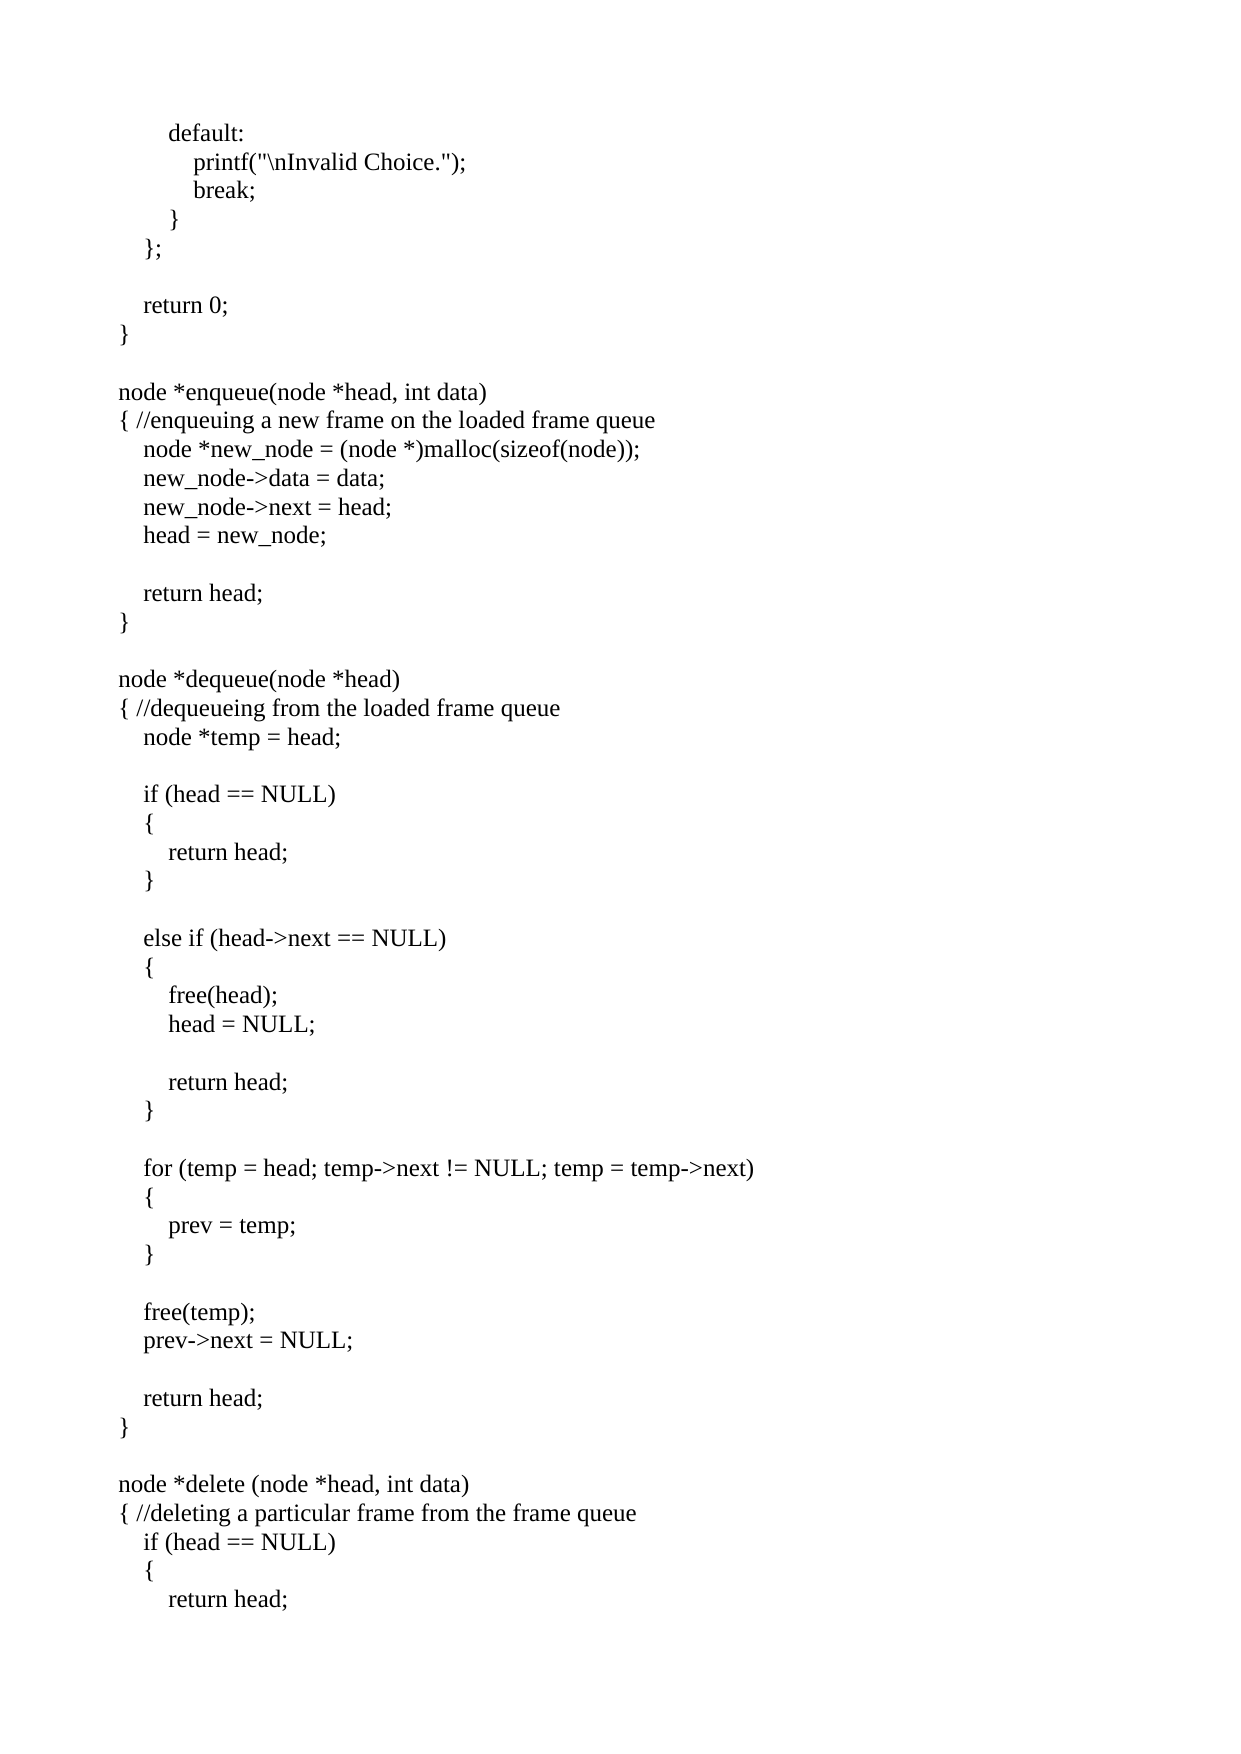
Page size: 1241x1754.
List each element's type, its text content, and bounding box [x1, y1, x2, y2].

text return head; [118, 1067, 1122, 1096]
text printf("\nInvalid Choice."); [118, 147, 1122, 176]
text } [118, 607, 1122, 636]
text node *delete (node *head, int data) [118, 1469, 1122, 1498]
text free(temp); [118, 1297, 1122, 1326]
text if (head == NULL) [118, 1527, 1122, 1556]
text new_node->data = data; [118, 463, 1122, 492]
text return 0; [118, 291, 1122, 319]
text default: [118, 118, 1122, 147]
text else if (head->next == NULL) [118, 923, 1122, 952]
text head = NULL; [118, 1009, 1122, 1038]
text } [118, 1096, 1122, 1124]
text { [118, 952, 1122, 981]
text return head; [118, 1584, 1122, 1613]
text return head; [118, 1383, 1122, 1412]
text { //dequeueing from the loaded frame queue [118, 693, 1122, 722]
text prev = temp; [118, 1211, 1122, 1239]
text }; [118, 233, 1122, 262]
text free(head); [118, 981, 1122, 1009]
text node *dequeue(node *head) [118, 664, 1122, 693]
text { [118, 808, 1122, 837]
text break; [118, 176, 1122, 204]
text { [118, 1556, 1122, 1584]
text } [118, 1412, 1122, 1441]
text head = new_node; [118, 521, 1122, 549]
text } [118, 319, 1122, 348]
text { //enqueuing a new frame on the loaded frame queue [118, 406, 1122, 434]
text for (temp = head; temp->next != NULL; temp = temp->next) [118, 1153, 1122, 1182]
text } [118, 204, 1122, 233]
text node *temp = head; [118, 722, 1122, 751]
text { //deleting a particular frame from the frame queue [118, 1498, 1122, 1527]
text { [118, 1182, 1122, 1211]
text } [118, 866, 1122, 894]
text prev->next = NULL; [118, 1326, 1122, 1354]
text node *enqueue(node *head, int data) [118, 377, 1122, 406]
text return head; [118, 578, 1122, 607]
text if (head == NULL) [118, 779, 1122, 808]
text } [118, 1239, 1122, 1268]
text node *new_node = (node *)malloc(sizeof(node)); [118, 434, 1122, 463]
text new_node->next = head; [118, 492, 1122, 521]
text return head; [118, 837, 1122, 866]
